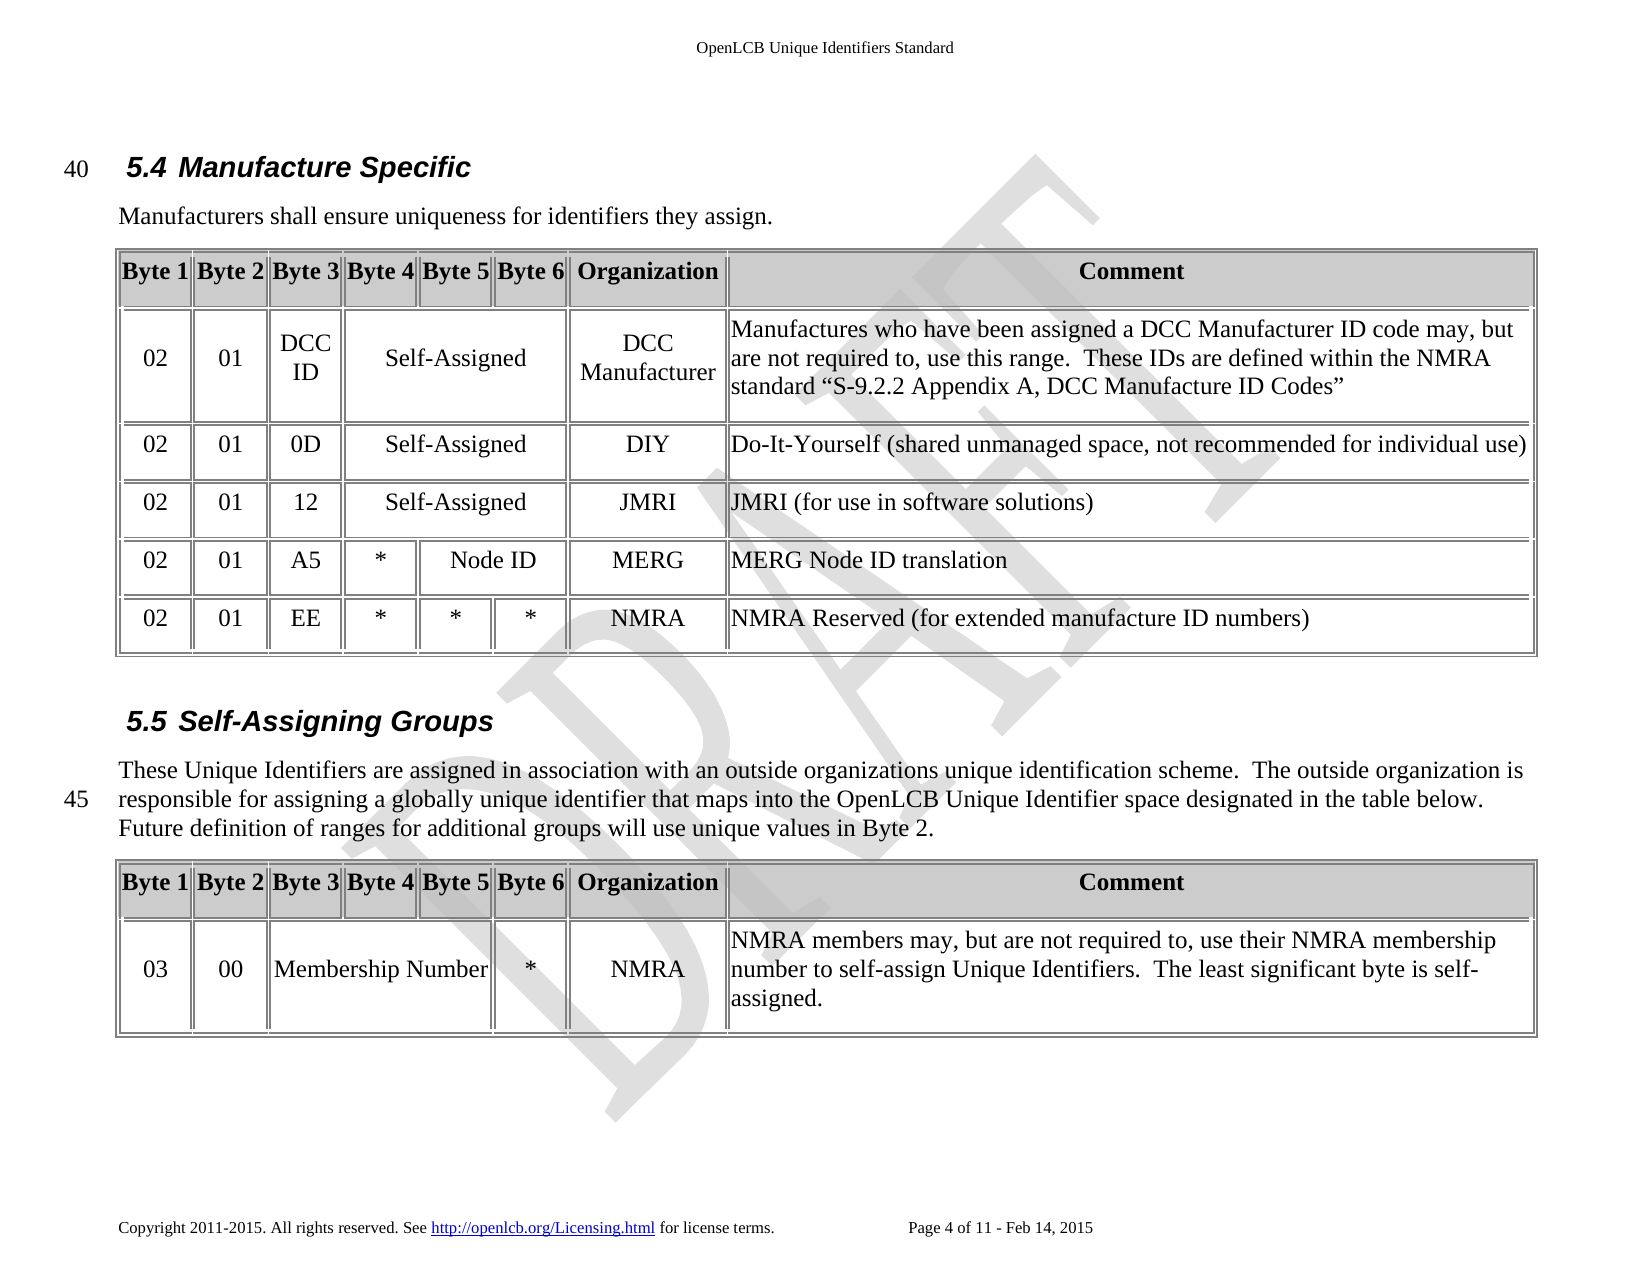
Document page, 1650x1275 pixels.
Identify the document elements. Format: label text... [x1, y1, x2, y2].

subtitle Self-Assigning Groups [118, 704, 575, 737]
table_cell MERG [571, 542, 725, 594]
table_cell MERG Node ID translation [828, 542, 1029, 594]
text These Unique Identifiers are assigned in association with an outside organizations unique identification scheme. The outside organization is responsible for assigning a globally unique identifier that maps into the OpenLCB Unique Identifier space designated in the table below. Future definition of ranges for additional groups will use unique values in Byte 2. [729, 755, 907, 829]
table_header Byte 6 [493, 250, 568, 306]
table_cell * [346, 542, 415, 594]
text [1003, 201, 1532, 230]
table_cell MERG Node ID translation [753, 542, 849, 594]
table_cell * [343, 594, 418, 652]
table_cell Manufactures who have been assigned a DCC Manufacturer ID code may, but are not required to, use this range. These IDs are defined within the NMRA standard “S-9.2.2 Appendix A, DCC Manufacture ID Codes” [852, 311, 1157, 421]
subtitle Manufacture Specific [118, 150, 1532, 183]
table_cell 02 [118, 479, 192, 536]
table_header Byte 5 [418, 250, 493, 306]
table_header Byte 2 [193, 253, 268, 306]
table_cell DIY [571, 426, 725, 479]
table_cell Manufactures who have been assigned a DCC Manufacturer ID code may, but are not required to, use this range. These IDs are defined within the NMRA standard “S-9.2.2 Appendix A, DCC Manufacture ID Codes” [730, 311, 877, 421]
table_cell DCC Manufacturer [571, 311, 725, 421]
table_cell Do-It-Yourself (shared unmanaged space, not recommended for individual use) [1006, 426, 1215, 479]
table_header [728, 253, 939, 306]
table_header Byte 6 [493, 861, 568, 917]
table_cell 03 [118, 917, 192, 1032]
table_header [730, 892, 755, 917]
table_cell A5 [271, 542, 340, 594]
table_header Byte 1 [121, 253, 192, 306]
table_cell NMRA members may, but are not required to, use their NMRA membership number to self-assign Unique Identifiers. The least significant byte is self-assigned. [728, 917, 1535, 1032]
table_header Comment [1032, 253, 1533, 306]
table_cell 01 [193, 600, 268, 652]
table_header Organization [568, 861, 640, 917]
table_header Byte 4 [343, 250, 418, 306]
table_cell * [496, 922, 565, 994]
table_cell Do-It-Yourself (shared unmanaged space, not recommended for individual use) [904, 426, 1001, 479]
table_cell * [493, 594, 568, 652]
table_cell 0D [271, 426, 340, 479]
text Manufacturers shall ensure uniqueness for identifiers they assign. [118, 201, 987, 230]
subtitle [585, 704, 702, 737]
table_header [944, 253, 1042, 306]
table_cell 01 [195, 311, 266, 421]
table_header Comment [746, 865, 1533, 917]
text These Unique Identifiers are assigned in association with an outside organizations unique identification scheme. The outside organization is responsible for assigning a globally unique identifier that maps into the OpenLCB Unique Identifier space designated in the table below. Future definition of ranges for additional groups will use unique values in Byte 2. [118, 755, 679, 841]
table_cell MERG Node ID translation [1014, 536, 1535, 594]
table_cell Manufactures who have been assigned a DCC Manufacturer ID code may, but are not required to, use this range. These IDs are defined within the NMRA standard “S-9.2.2 Appendix A, DCC Manufacture ID Codes” [1086, 306, 1535, 421]
text These Unique Identifiers are assigned in association with an outside organizations unique identification scheme. The outside organization is responsible for assigning a globally unique identifier that maps into the OpenLCB Unique Identifier space designated in the table below. Future definition of ranges for additional groups will use unique values in Byte 2. [899, 755, 1532, 841]
table_header Byte 2 [193, 865, 268, 917]
table_cell MERG Node ID translation [730, 542, 769, 594]
table_header Byte 3 [269, 250, 343, 306]
table_header Byte 1 [121, 865, 192, 917]
table_cell NMRA [683, 922, 727, 1032]
table_cell Do-It-Yourself (shared unmanaged space, not recommended for individual use) [1202, 421, 1535, 479]
text These Unique Identifiers are assigned in association with an outside organizations unique identification scheme. The outside organization is responsible for assigning a globally unique identifier that maps into the OpenLCB Unique Identifier space designated in the table below. Future definition of ranges for additional groups will use unique values in Byte 2. [690, 785, 825, 841]
table_cell NMRA [571, 600, 727, 652]
subtitle [866, 704, 1002, 737]
table_header Byte 4 [343, 864, 415, 917]
table_cell 01 [195, 542, 266, 594]
table_cell 02 [118, 306, 192, 421]
text These Unique Identifiers are assigned in association with an outside organizations unique identification scheme. The outside organization is responsible for assigning a globally unique identifier that maps into the OpenLCB Unique Identifier space designated in the table below. Future definition of ranges for additional groups will use unique values in Byte 2. [399, 790, 548, 841]
table_cell NMRA Reserved (for extended manufacture ID numbers) [914, 600, 1070, 652]
table_header Organization [639, 865, 725, 917]
table_cell 12 [271, 484, 340, 536]
table_header Byte 5 [421, 893, 445, 917]
table_header Byte 3 [269, 861, 343, 917]
table_cell 02 [118, 536, 192, 594]
table_cell 01 [195, 484, 266, 536]
table_cell 01 [195, 426, 266, 479]
table_cell Node ID [421, 542, 565, 594]
table_header Byte 5 [432, 861, 493, 917]
table_cell Self-Assigned [346, 311, 565, 421]
table_cell NMRA Reserved (for extended manufacture ID numbers) [728, 600, 809, 652]
table_cell DCC ID [271, 311, 340, 421]
table_cell 02 [118, 594, 192, 652]
table_cell * [418, 594, 493, 652]
table_header Organization [568, 250, 727, 306]
table_cell 02 [118, 421, 192, 479]
table_cell NMRA [571, 922, 681, 1032]
table_cell EE [269, 594, 343, 652]
table_cell Membership Number [269, 922, 493, 1032]
table_cell NMRA Reserved (for extended manufacture ID numbers) [794, 600, 884, 652]
subtitle [720, 704, 868, 737]
table_cell Self-Assigned [346, 426, 565, 479]
table_cell * [493, 965, 560, 1032]
table_cell JMRI (for use in software solutions) [985, 479, 1535, 536]
table_cell 00 [193, 922, 268, 1032]
table_cell Self-Assigned [346, 484, 565, 536]
table_cell JMRI [571, 484, 725, 536]
table_cell NMRA Reserved (for extended manufacture ID numbers) [1088, 594, 1535, 652]
table_cell JMRI (for use in software solutions) [743, 484, 971, 536]
subtitle [1003, 704, 1532, 737]
table_cell Do-It-Yourself (shared unmanaged space, not recommended for individual use) [730, 426, 914, 479]
